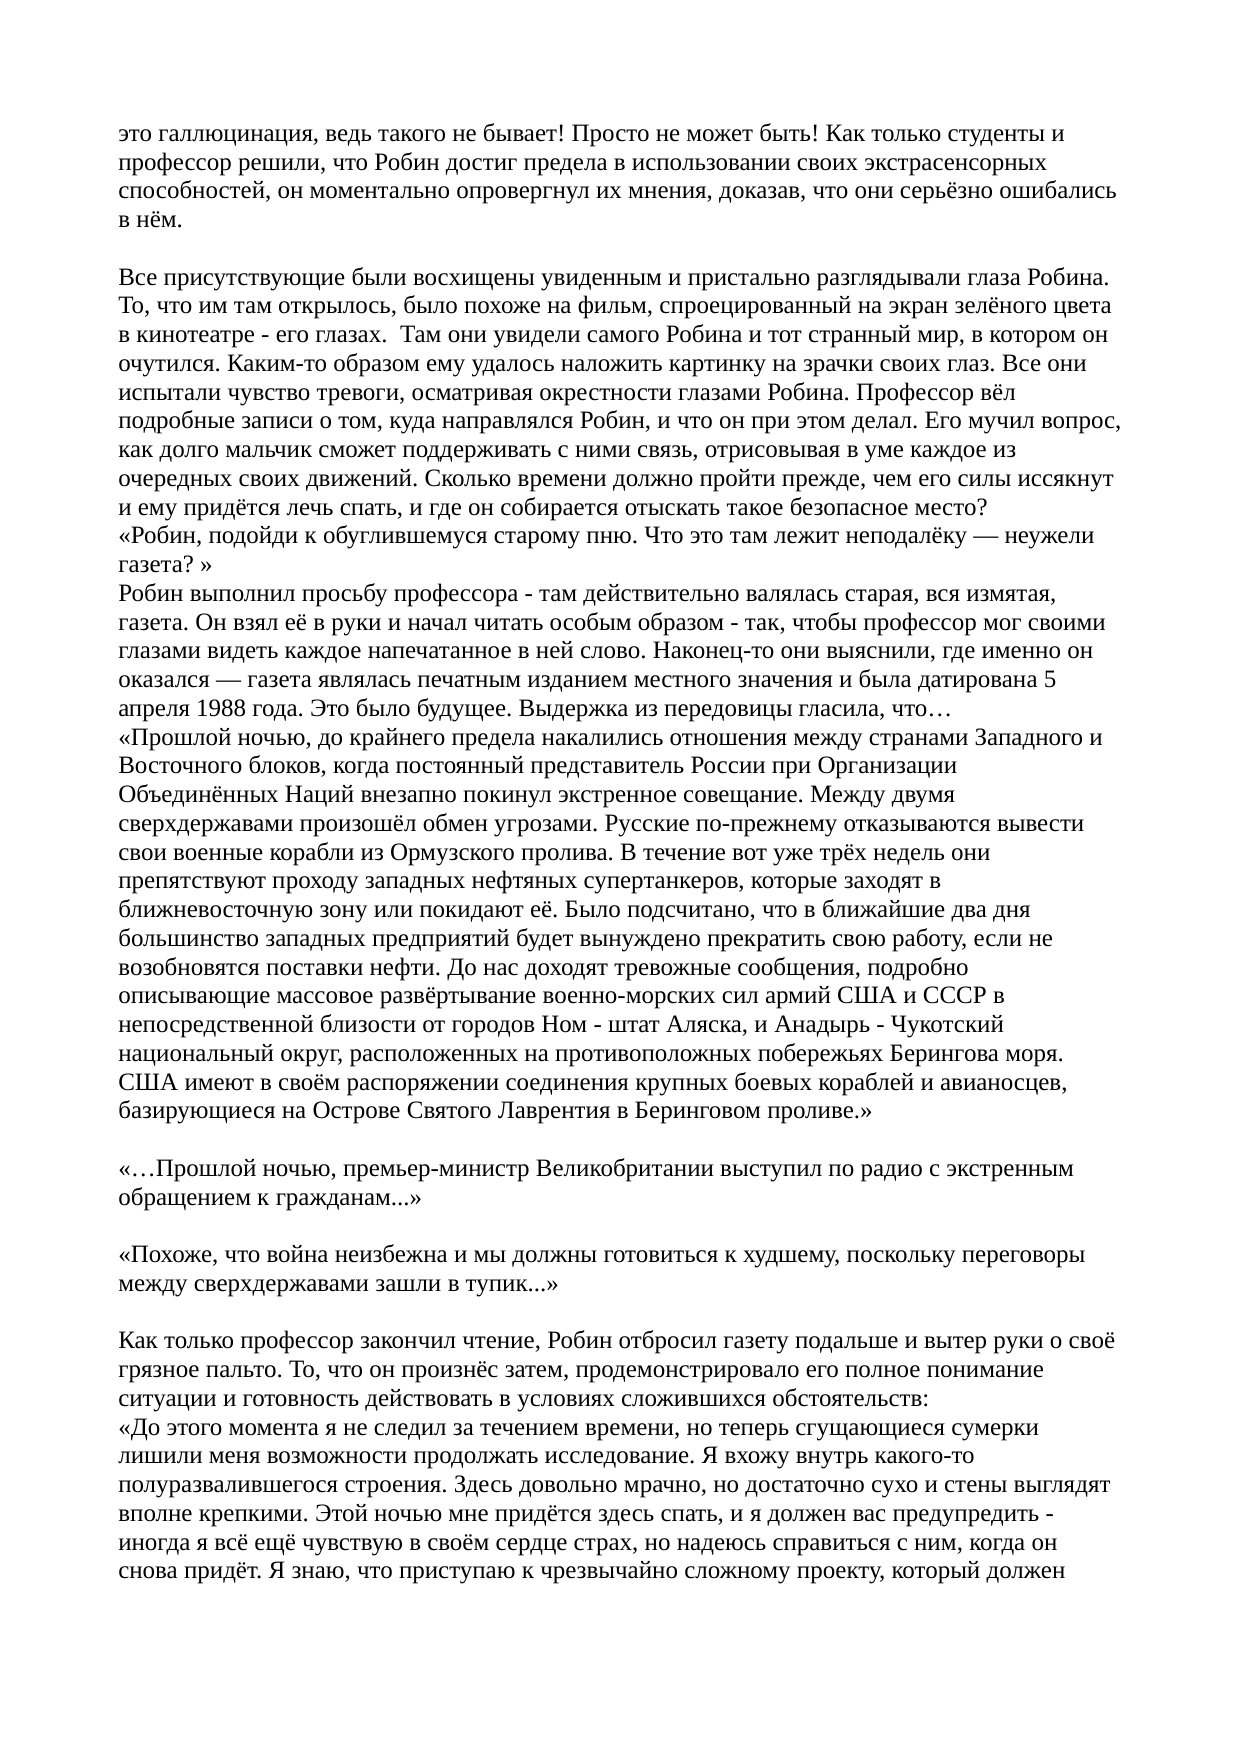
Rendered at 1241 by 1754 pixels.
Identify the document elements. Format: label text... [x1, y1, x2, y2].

text «Прошлой ночью, до крайнего предела накалились отношения между странами Западного и Восточного блоков, когда постоянный представитель России при Организации Объединённых Наций внезапно покинул экстренное совещание. Между двумя сверхдержавами произошёл обмен угрозами. Русские по-прежнему отказываются вывести свои военные корабли из Ормузского пролива. В течение вот уже трёх недель они препятствуют проходу западных нефтяных супертанкеров, которые заходят в ближневосточную зону или покидают её. Было подсчитано, что в ближайшие два дня большинство западных предприятий будет вынуждено прекратить свою работу, если не возобновятся поставки нефти. До нас доходят тревожные сообщения, подробно описывающие массовое развёртывание военно-морских сил армий США и СССР в непосредственной близости от городов Ном - штат Аляска, и Анадырь - Чукотский национальный округ, расположенных на противоположных побережьях Берингова моря. США имеют в своём распоряжении соединения крупных боевых кораблей и авианосцев, базирующиеся на Острове Святого Лаврентия в Беринговом проливе.» [118, 722, 1122, 1124]
text «До этого момента я не следил за течением времени, но теперь сгущающиеся сумерки лишили меня возможности продолжать исследование. Я вхожу внутрь какого-то полуразвалившегося строения. Здесь довольно мрачно, но достаточно сухо и стены выглядят вполне крепкими. Этой ночью мне придётся здесь спать, и я должен вас предупредить - иногда я всё ещё чувствую в своём сердце страх, но надеюсь справиться с ним, когда он снова придёт. Я знаю, что приступаю к чрезвычайно сложному проекту, который должен [118, 1412, 1122, 1584]
text Как только профессор закончил чтение, Робин отбросил газету подальше и вытер руки о своё грязное пальто. То, что он произнёс затем, продемонстрировало его полное понимание ситуации и готовность действовать в условиях сложившихся обстоятельств: [118, 1326, 1122, 1412]
text это галлюцинация, ведь такого не бывает! Просто не может быть! Как только студенты и профессор решили, что Робин достиг предела в использовании своих экстрасенсорных способностей, он моментально опровергнул их мнения, доказав, что они серьёзно ошибались в нём. [118, 118, 1122, 233]
text «Похоже, что война неизбежна и мы должны готовиться к худшему, поскольку переговоры между сверхдержавами зашли в тупик...» [118, 1239, 1122, 1297]
text Все присутствующие были восхищены увиденным и пристально разглядывали глаза Робина. То, что им там открылось, было похоже на фильм, спроецированный на экран зелёного цвета в кинотеатре - его глазах. Там они увидели самого Робина и тот странный мир, в котором он очутился. Каким-то образом ему удалось наложить картинку на зрачки своих глаз. Все они испытали чувство тревоги, осматривая окрестности глазами Робина. Профессор вёл подробные записи о том, куда направлялся Робин, и что он при этом делал. Его мучил вопрос, как долго мальчик сможет поддерживать с ними связь, отрисовывая в уме каждое из очередных своих движений. Сколько времени должно пройти прежде, чем его силы иссякнут и ему придётся лечь спать, и где он собирается отыскать такое безопасное место? [118, 262, 1122, 521]
text Робин выполнил просьбу профессора - там действительно валялась старая, вся измятая, газета. Он взял её в руки и начал читать особым образом - так, чтобы профессор мог своими глазами видеть каждое напечатанное в ней слово. Наконец-то они выяснили, где именно он оказался — газета являлась печатным изданием местного значения и была датирована 5 апреля 1988 года. Это было будущее. Выдержка из передовицы гласила, что… [118, 578, 1122, 722]
text «…Прошлой ночью, премьер-министр Великобритании выступил по радио с экстренным обращением к гражданам...» [118, 1153, 1122, 1211]
text «Робин, подойди к обуглившемуся старому пню. Что это там лежит неподалёку — неужели газета? » [118, 521, 1122, 578]
